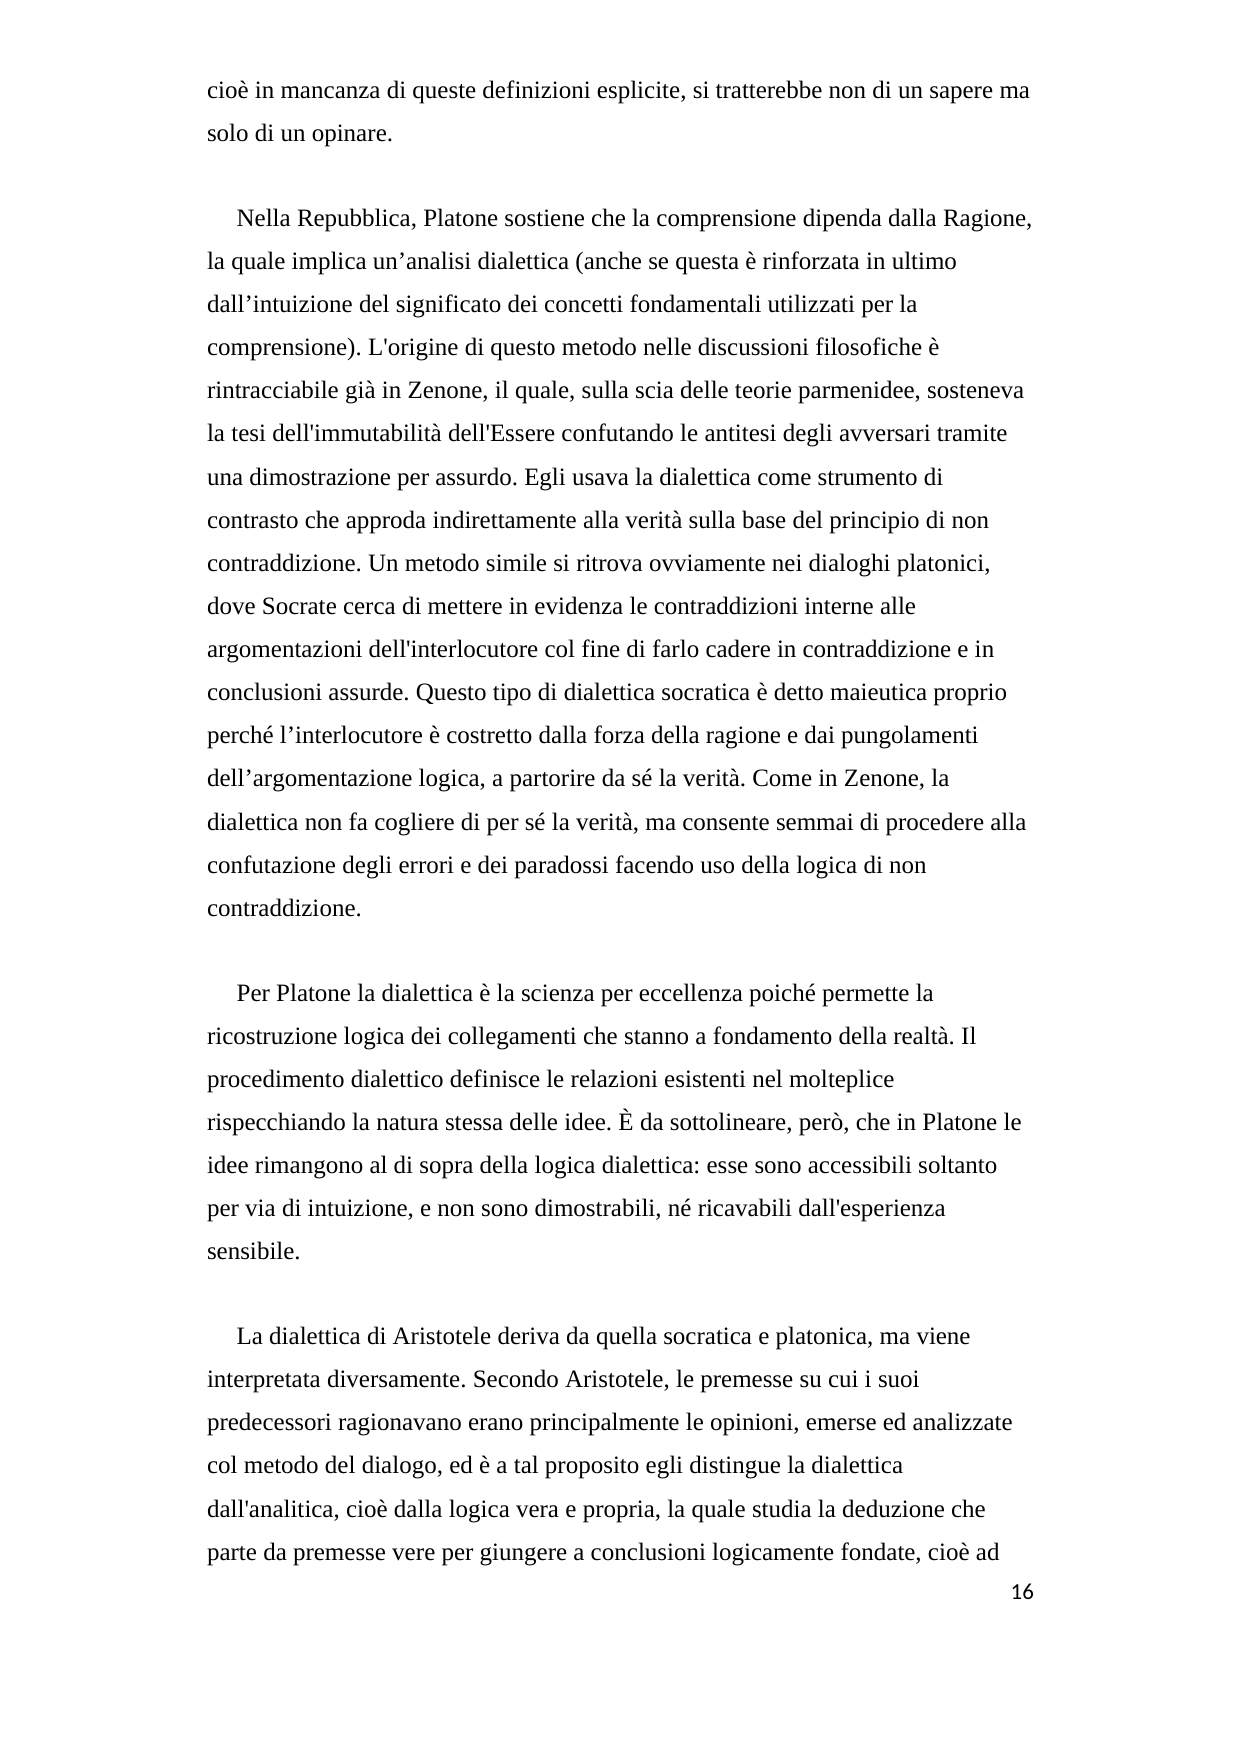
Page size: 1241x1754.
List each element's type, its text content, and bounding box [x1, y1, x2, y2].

text La dialettica di Aristotele deriva da quella socratica e platonica, ma viene interpretata diversamente. Secondo Aristotele, le premesse su cui i suoi predecessori ragionavano erano principalmente le opinioni, emerse ed analizzate col metodo del dialogo, ed è a tal proposito egli distingue la dialettica dall'analitica, cioè dalla logica vera e propria, la quale studia la deduzione che parte da premesse vere per giungere a conclusioni logicamente fondate, cioè ad [207, 1321, 1033, 1566]
text Per Platone la dialettica è la scienza per eccellenza poiché permette la ricostruzione logica dei collegamenti che stanno a fondamento della realtà. Il procedimento dialettico definisce le relazioni esistenti nel molteplice rispecchiando la natura stessa delle idee. È da sottolineare, però, che in Platone le idee rimangono al di sopra della logica dialettica: esse sono accessibili soltanto per via di intuizione, e non sono dimostrabili, né ricavabili dall'esperienza sensibile. [207, 978, 1033, 1265]
text Nella Repubblica, Platone sostiene che la comprensione dipenda dalla Ragione, la quale implica un’analisi dialettica (anche se questa è rinforzata in ultimo dall’intuizione del significato dei concetti fondamentali utilizzati per la comprensione). L'origine di questo metodo nelle discussioni filosofiche è rintracciabile già in Zenone, il quale, sulla scia delle teorie parmenidee, sosteneva la tesi dell'immutabilità dell'Essere confutando le antitesi degli avversari tramite una dimostrazione per assurdo. Egli usava la dialettica come strumento di contrasto che approda indirettamente alla verità sulla base del principio di non contraddizione. Un metodo simile si ritrova ovviamente nei dialoghi platonici, dove Socrate cerca di mettere in evidenza le contraddizioni interne alle argomentazioni dell'interlocutore col fine di farlo cadere in contraddizione e in conclusioni assurde. Questo tipo di dialettica socratica è detto maieutica proprio perché l’interlocutore è costretto dalla forza della ragione e dai pungolamenti dell’argomentazione logica, a partorire da sé la verità. Come in Zenone, la dialettica non fa cogliere di per sé la verità, ma consente semmai di procedere alla confutazione degli errori e dei paradossi facendo uso della logica di non contraddizione. [207, 203, 1033, 922]
text cioè in mancanza di queste definizioni esplicite, si tratterebbe non di un sapere ma solo di un opinare. [207, 75, 1033, 147]
